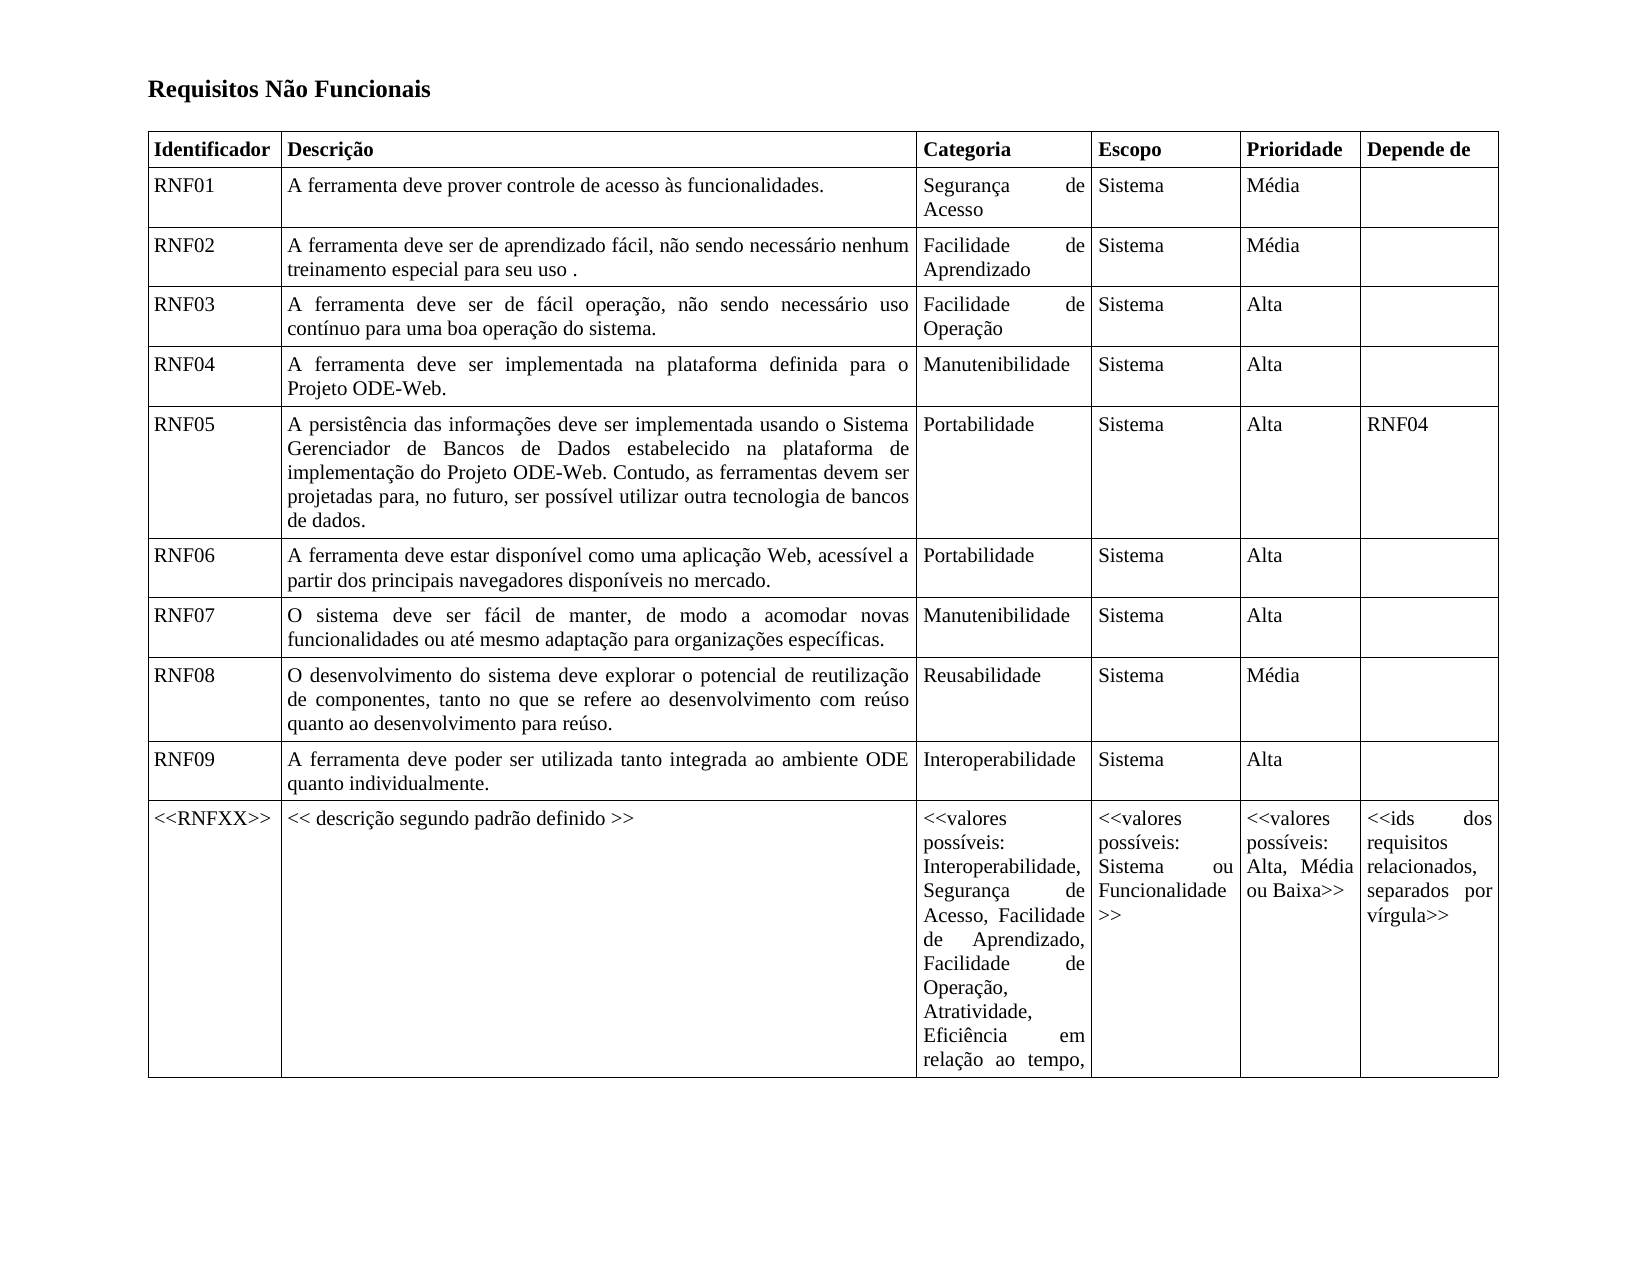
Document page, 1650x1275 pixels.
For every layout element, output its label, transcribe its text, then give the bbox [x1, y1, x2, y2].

table_cell Alta [1241, 539, 1360, 597]
table_cell RNF02 [149, 228, 281, 286]
table_cell [1361, 228, 1498, 286]
table_header Descrição [282, 132, 916, 167]
table_cell <<valores possíveis: Alta, Média ou Baixa>> [1241, 801, 1360, 1077]
table_cell A persistência das informações deve ser implementada usando o Sistema Gerenciador de Bancos de Dados estabelecido na plataforma de implementação do Projeto ODE-Web. Contudo, as ferramentas devem ser projetadas para, no futuro, ser possível utilizar outra tecnologia de bancos de dados. [282, 407, 916, 538]
table_cell [1361, 658, 1498, 741]
table_cell Alta [1241, 287, 1360, 346]
table_cell [1361, 168, 1498, 227]
table_cell A ferramenta deve ser de fácil operação, não sendo necessário uso contínuo para uma boa operação do sistema. [282, 287, 916, 346]
table_cell Facilidade de Aprendizado [917, 228, 1091, 286]
table_cell RNF07 [149, 598, 281, 657]
table_cell [1361, 598, 1498, 657]
table_header Escopo [1092, 132, 1240, 167]
table_cell Sistema [1092, 742, 1240, 800]
table_cell Sistema [1092, 658, 1240, 741]
table_cell RNF08 [149, 658, 281, 741]
table_cell RNF01 [149, 168, 281, 227]
table_cell Sistema [1092, 598, 1240, 657]
table_cell <<valores possíveis: Interoperabilidade, Segurança de Acesso, Facilidade de Aprendizado, Facilidade de Operação, Atratividade, Eficiência em relação ao tempo, [917, 801, 1091, 1077]
table_cell A ferramenta deve prover controle de acesso às funcionalidades. [282, 168, 916, 227]
table_cell RNF04 [149, 347, 281, 406]
table_cell Sistema [1092, 228, 1240, 286]
table_cell A ferramenta deve estar disponível como uma aplicação Web, acessível a partir dos principais navegadores disponíveis no mercado. [282, 539, 916, 597]
table_cell RNF06 [149, 539, 281, 597]
table_cell <<valores possíveis: Sistema ou Funcionalidade>> [1092, 801, 1240, 1077]
table_cell [1361, 347, 1498, 406]
table_cell Alta [1241, 742, 1360, 800]
table_cell Sistema [1092, 168, 1240, 227]
table_cell A ferramenta deve poder ser utilizada tanto integrada ao ambiente ODE quanto individualmente. [282, 742, 916, 800]
table_header Identificador [149, 132, 281, 167]
table_header Prioridade [1241, 132, 1360, 167]
table_cell Interoperabilidade [917, 742, 1091, 800]
table_cell RNF05 [149, 407, 281, 538]
table_cell Alta [1241, 347, 1360, 406]
table_cell [1361, 539, 1498, 597]
table_cell O sistema deve ser fácil de manter, de modo a acomodar novas funcionalidades ou até mesmo adaptação para organizações específicas. [282, 598, 916, 657]
table_cell Sistema [1092, 347, 1240, 406]
table_cell Portabilidade [917, 407, 1091, 538]
table_cell A ferramenta deve ser de aprendizado fácil, não sendo necessário nenhum treinamento especial para seu uso . [282, 228, 916, 286]
table_cell <<ids dos requisitos relacionados, separados por vírgula>> [1361, 801, 1498, 1077]
table_cell Média [1241, 658, 1360, 741]
table_cell [1361, 287, 1498, 346]
table_cell RNF04 [1361, 407, 1498, 538]
table_cell << descrição segundo padrão definido >> [282, 801, 916, 1077]
table_cell Manutenibilidade [917, 598, 1091, 657]
table_cell RNF09 [149, 742, 281, 800]
table_cell <<RNFXX>> [149, 801, 281, 1077]
table_cell Manutenibilidade [917, 347, 1091, 406]
table_header Categoria [917, 132, 1091, 167]
table_cell Alta [1241, 598, 1360, 657]
table_cell Reusabilidade [917, 658, 1091, 741]
table_cell Média [1241, 168, 1360, 227]
table_cell Sistema [1092, 539, 1240, 597]
table_cell Portabilidade [917, 539, 1091, 597]
table_cell O desenvolvimento do sistema deve explorar o potencial de reutilização de componentes, tanto no que se refere ao desenvolvimento com reúso quanto ao desenvolvimento para reúso. [282, 658, 916, 741]
table_cell RNF03 [149, 287, 281, 346]
table_cell Média [1241, 228, 1360, 286]
table_cell Alta [1241, 407, 1360, 538]
table_cell Facilidade de Operação [917, 287, 1091, 346]
text Requisitos Não Funcionais [148, 74, 1502, 103]
table_header Depende de [1361, 132, 1498, 167]
table_cell A ferramenta deve ser implementada na plataforma definida para o Projeto ODE-Web. [282, 347, 916, 406]
table_cell Segurança de Acesso [917, 168, 1091, 227]
table_cell Sistema [1092, 287, 1240, 346]
table_cell [1361, 742, 1498, 800]
table_cell Sistema [1092, 407, 1240, 538]
